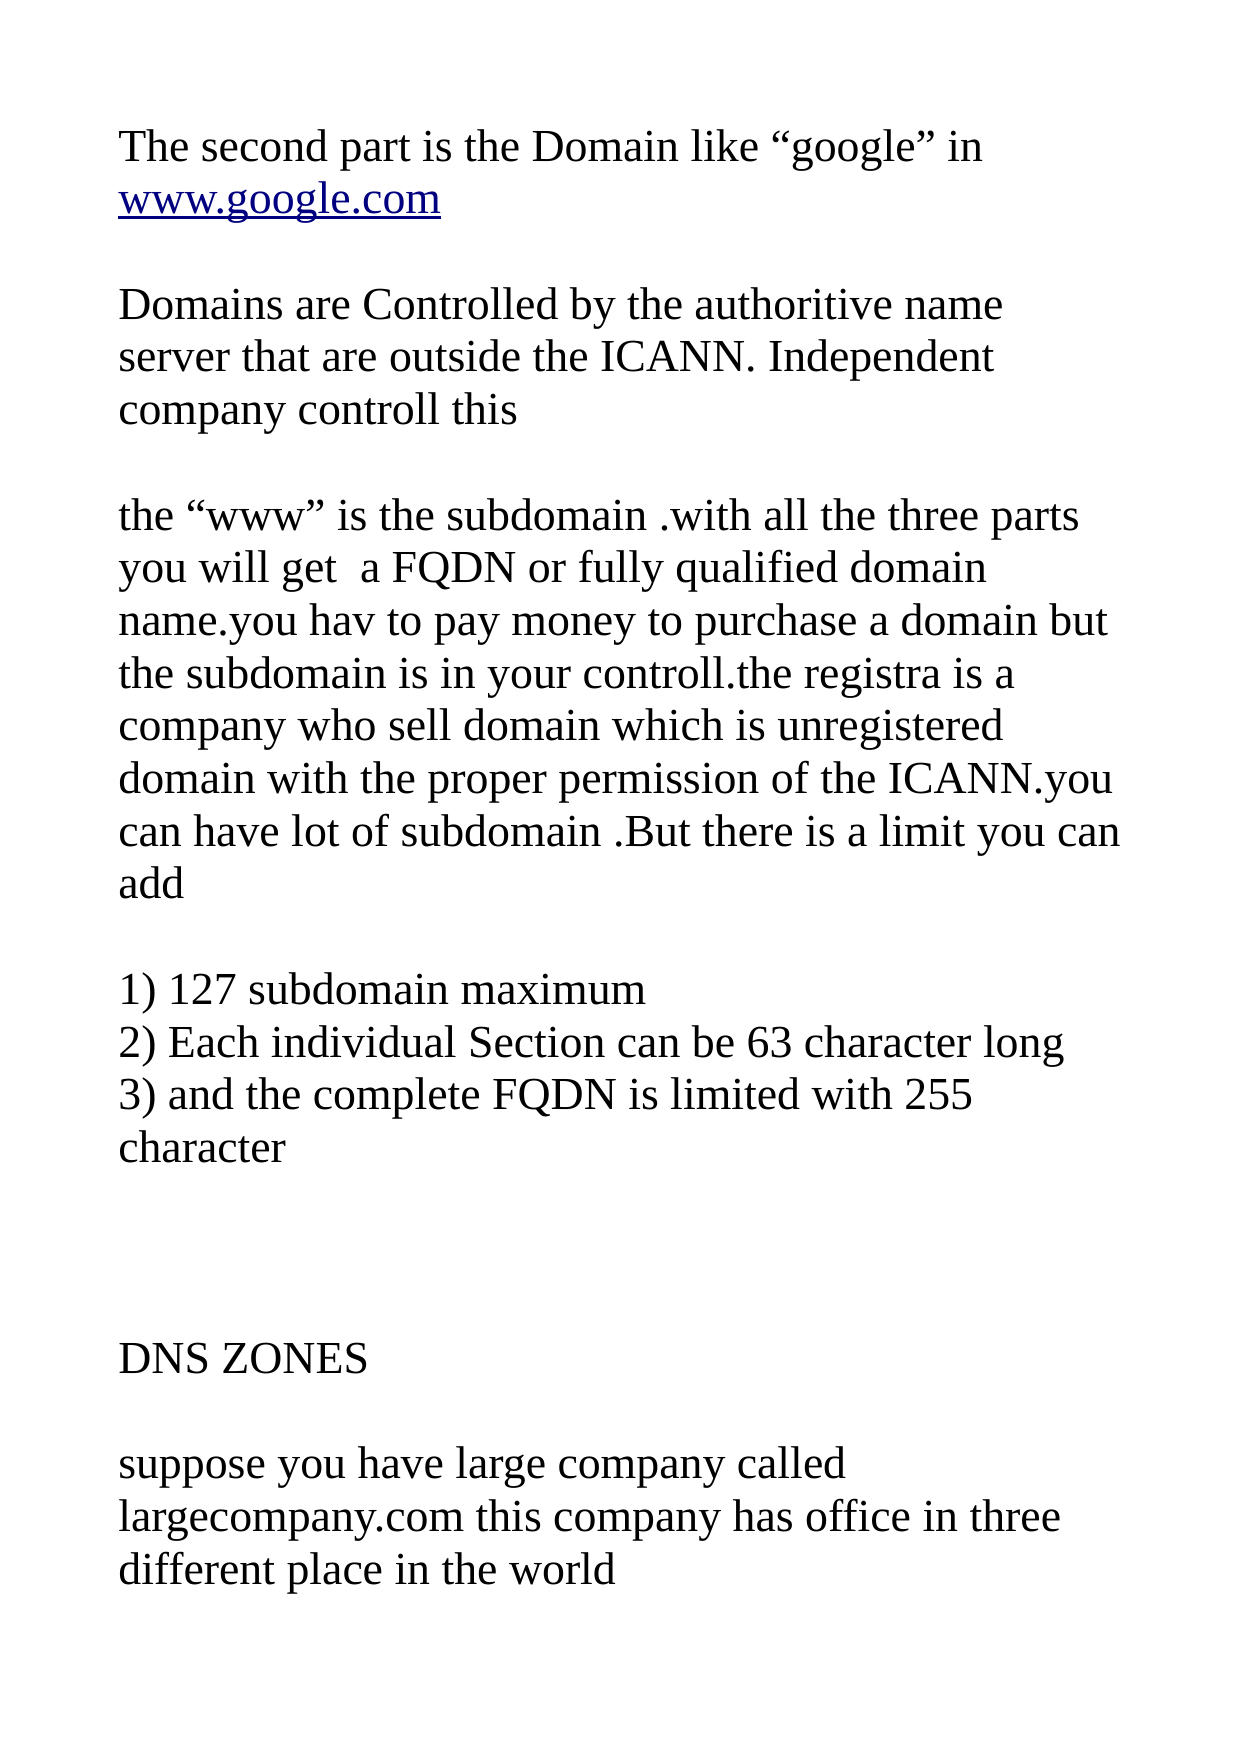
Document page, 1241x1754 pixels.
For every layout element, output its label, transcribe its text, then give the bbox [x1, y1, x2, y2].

text DNS ZONES [118, 1330, 1122, 1383]
text 3) and the complete FQDN is limited with 255 character [118, 1067, 1122, 1172]
text 2) Each individual Section can be 63 character long [118, 1014, 1122, 1067]
text Domains are Controlled by the authoritive name server that are outside the ICANN. Independent company controll this [118, 276, 1122, 434]
text suppose you have large company called largecompany.com this company has office in three different place in the world [118, 1436, 1122, 1594]
text The second part is the Domain like “google” in www.google.com [118, 118, 1122, 223]
text the “www” is the subdomain .with all the three parts you will get a FQDN or fully qualified domain name.you hav to pay money to purchase a domain but the subdomain is in your controll.the registra is a company who sell domain which is unregistered domain with the proper permission of the ICANN.you can have lot of subdomain .But there is a limit you can add [118, 487, 1122, 909]
text 1) 127 subdomain maximum [118, 961, 1122, 1014]
